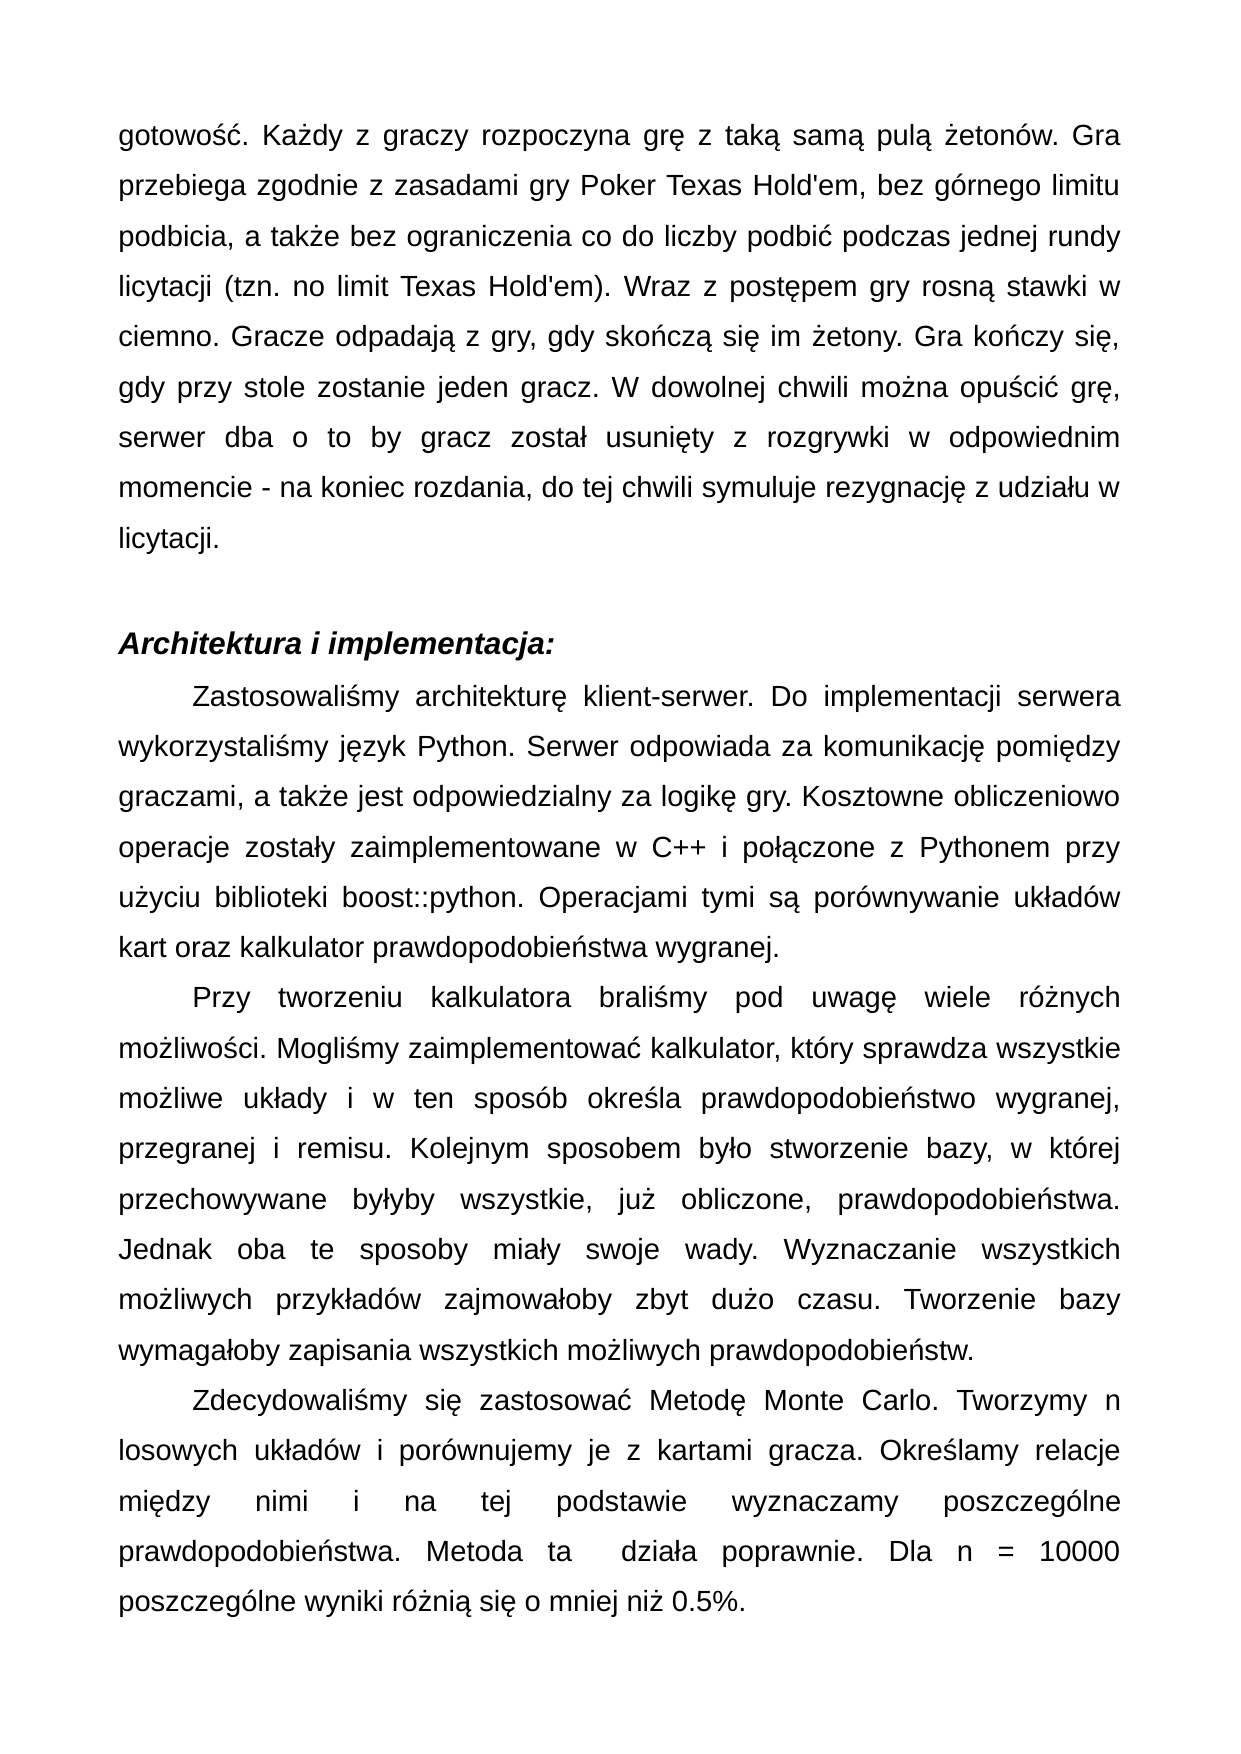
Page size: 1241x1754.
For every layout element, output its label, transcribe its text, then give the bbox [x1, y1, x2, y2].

text gotowość. Każdy z graczy rozpoczyna grę z taką samą pulą żetonów. Gra przebiega zgodnie z zasadami gry Poker Texas Hold'em, bez górnego limitu podbicia, a także bez ograniczenia co do liczby podbić podczas jednej rundy licytacji (tzn. no limit Texas Hold'em). Wraz z postępem gry rosną stawki w ciemno. Gracze odpadają z gry, gdy skończą się im żetony. Gra kończy się, gdy przy stole zostanie jeden gracz. W dowolnej chwili można opuścić grę, serwer dba o to by gracz został usunięty z rozgrywki w odpowiednim momencie - na koniec rozdania, do tej chwili symuluje rezygnację z udziału w licytacji. [118, 118, 1122, 554]
text Zastosowaliśmy architekturę klient-serwer. Do implementacji serwera wykorzystaliśmy język Python. Serwer odpowiada za komunikację pomiędzy graczami, a także jest odpowiedzialny za logikę gry. Kosztowne obliczeniowo operacje zostały zaimplementowane w C++ i połączone z Pythonem przy użyciu biblioteki boost::python. Operacjami tymi są porównywanie układów kart oraz kalkulator prawdopodobieństwa wygranej. [118, 679, 1122, 964]
text Architektura i implementacja: [118, 625, 1122, 661]
text Zdecydowaliśmy się zastosować Metodę Monte Carlo. Tworzymy n losowych układów i porównujemy je z kartami gracza. Określamy relacje między nimi i na tej podstawie wyznaczamy poszczególne prawdopodobieństwa. Metoda ta działa poprawnie. Dla n = 10000 poszczególne wyniki różnią się o mniej niż 0.5%. [118, 1383, 1122, 1618]
text Przy tworzeniu kalkulatora braliśmy pod uwagę wiele różnych możliwości. Mogliśmy zaimplementować kalkulator, który sprawdza wszystkie możliwe układy i w ten sposób określa prawdopodobieństwo wygranej, przegranej i remisu. Kolejnym sposobem było stworzenie bazy, w której przechowywane byłyby wszystkie, już obliczone, prawdopodobieństwa. Jednak oba te sposoby miały swoje wady. Wyznaczanie wszystkich możliwych przykładów zajmowałoby zbyt dużo czasu. Tworzenie bazy wymagałoby zapisania wszystkich możliwych prawdopodobieństw. [118, 981, 1122, 1366]
